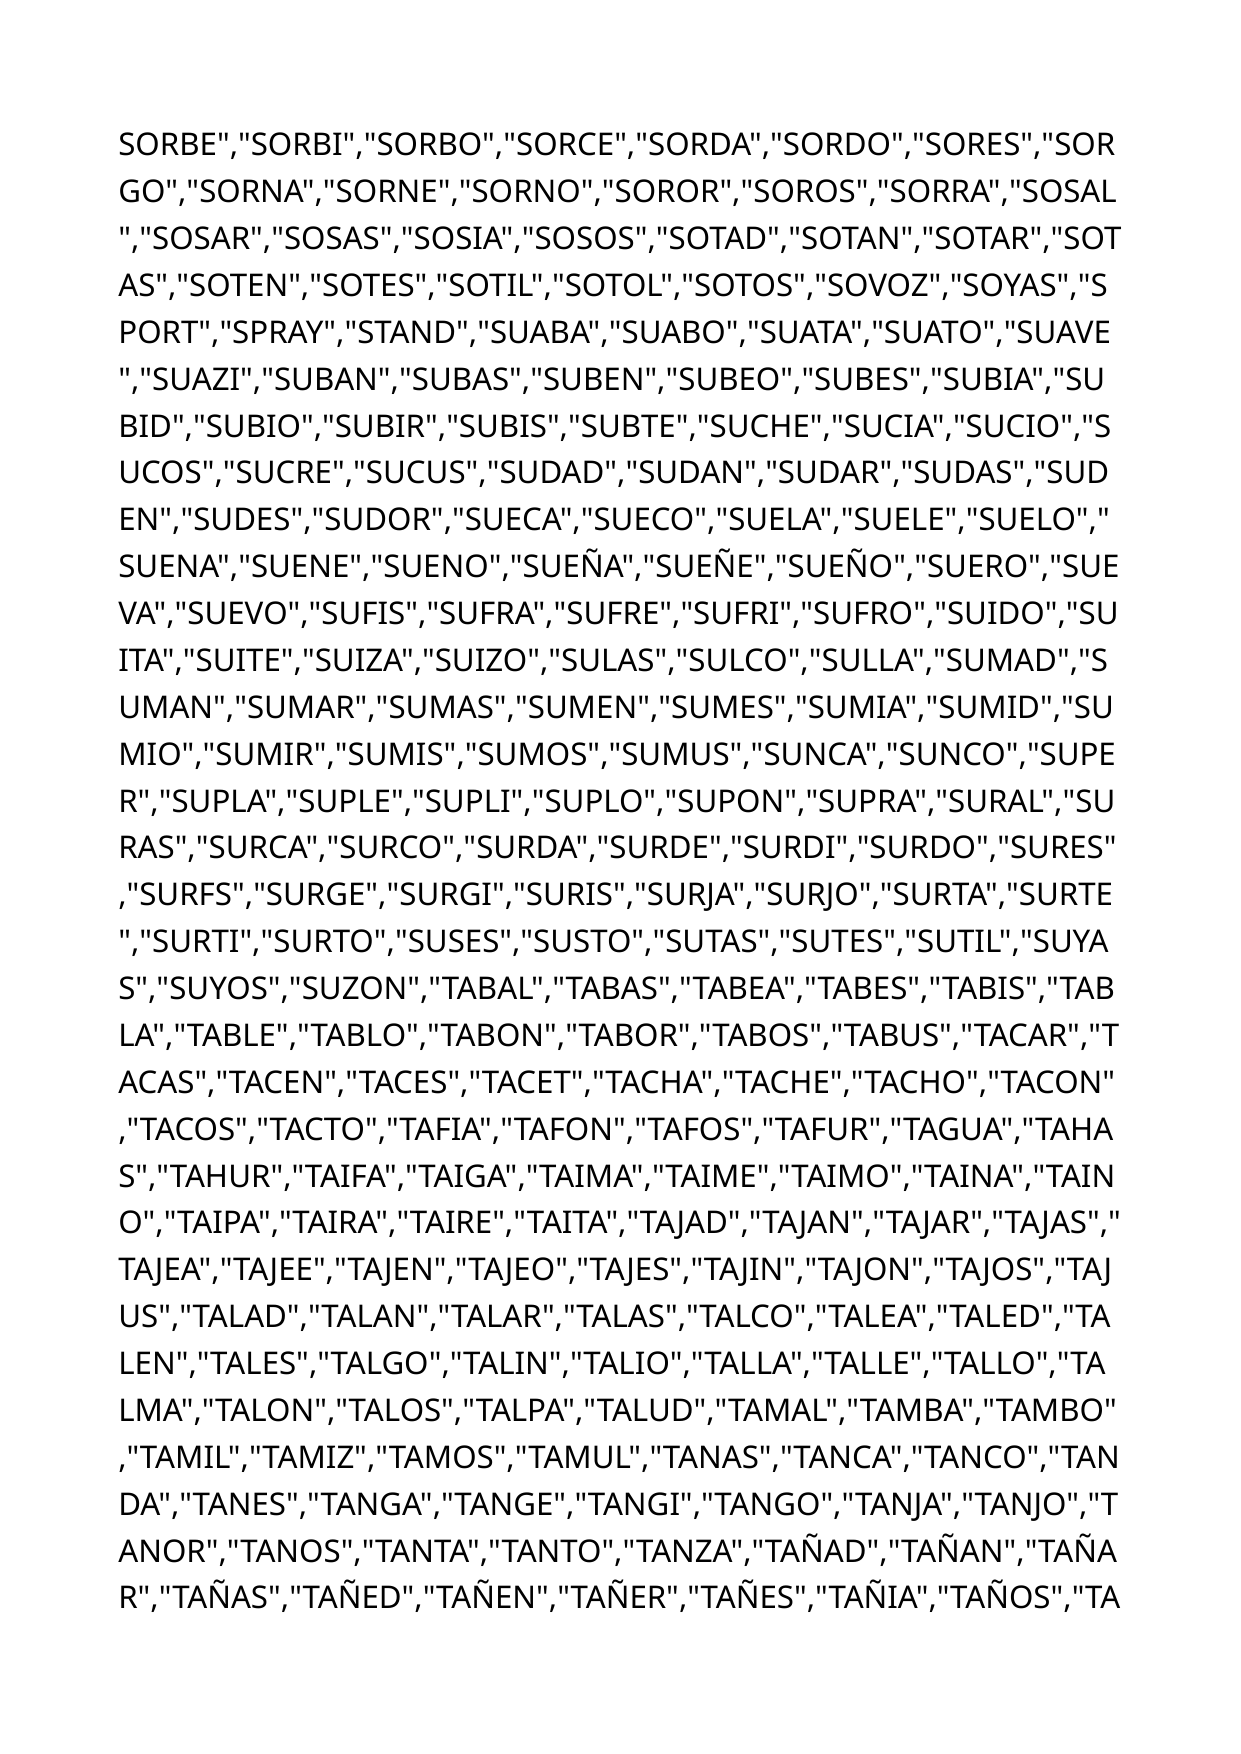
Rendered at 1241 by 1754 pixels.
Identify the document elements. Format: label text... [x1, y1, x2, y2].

text SORBE","SORBI","SORBO","SORCE","SORDA","SORDO","SORES","SORGO","SORNA","SORNE","SORNO","SOROR","SOROS","SORRA","SOSAL","SOSAR","SOSAS","SOSIA","SOSOS","SOTAD","SOTAN","SOTAR","SOTAS","SOTEN","SOTES","SOTIL","SOTOL","SOTOS","SOVOZ","SOYAS","SPORT","SPRAY","STAND","SUABA","SUABO","SUATA","SUATO","SUAVE","SUAZI","SUBAN","SUBAS","SUBEN","SUBEO","SUBES","SUBIA","SUBID","SUBIO","SUBIR","SUBIS","SUBTE","SUCHE","SUCIA","SUCIO","SUCOS","SUCRE","SUCUS","SUDAD","SUDAN","SUDAR","SUDAS","SUDEN","SUDES","SUDOR","SUECA","SUECO","SUELA","SUELE","SUELO","SUENA","SUENE","SUENO","SUEÑA","SUEÑE","SUEÑO","SUERO","SUEVA","SUEVO","SUFIS","SUFRA","SUFRE","SUFRI","SUFRO","SUIDO","SUITA","SUITE","SUIZA","SUIZO","SULAS","SULCO","SULLA","SUMAD","SUMAN","SUMAR","SUMAS","SUMEN","SUMES","SUMIA","SUMID","SUMIO","SUMIR","SUMIS","SUMOS","SUMUS","SUNCA","SUNCO","SUPER","SUPLA","SUPLE","SUPLI","SUPLO","SUPON","SUPRA","SURAL","SURAS","SURCA","SURCO","SURDA","SURDE","SURDI","SURDO","SURES","SURFS","SURGE","SURGI","SURIS","SURJA","SURJO","SURTA","SURTE","SURTI","SURTO","SUSES","SUSTO","SUTAS","SUTES","SUTIL","SUYAS","SUYOS","SUZON","TABAL","TABAS","TABEA","TABES","TABIS","TABLA","TABLE","TABLO","TABON","TABOR","TABOS","TABUS","TACAR","TACAS","TACEN","TACES","TACET","TACHA","TACHE","TACHO","TACON","TACOS","TACTO","TAFIA","TAFON","TAFOS","TAFUR","TAGUA","TAHAS","TAHUR","TAIFA","TAIGA","TAIMA","TAIME","TAIMO","TAINA","TAINO","TAIPA","TAIRA","TAIRE","TAITA","TAJAD","TAJAN","TAJAR","TAJAS","TAJEA","TAJEE","TAJEN","TAJEO","TAJES","TAJIN","TAJON","TAJOS","TAJUS","TALAD","TALAN","TALAR","TALAS","TALCO","TALEA","TALED","TALEN","TALES","TALGO","TALIN","TALIO","TALLA","TALLE","TALLO","TALMA","TALON","TALOS","TALPA","TALUD","TAMAL","TAMBA","TAMBO","TAMIL","TAMIZ","TAMOS","TAMUL","TANAS","TANCA","TANCO","TANDA","TANES","TANGA","TANGE","TANGI","TANGO","TANJA","TANJO","TANOR","TANOS","TANTA","TANTO","TANZA","TAÑAD","TAÑAN","TAÑAR","TAÑAS","TAÑED","TAÑEN","TAÑER","TAÑES","TAÑIA","TAÑOS","TA [118, 118, 1122, 1618]
